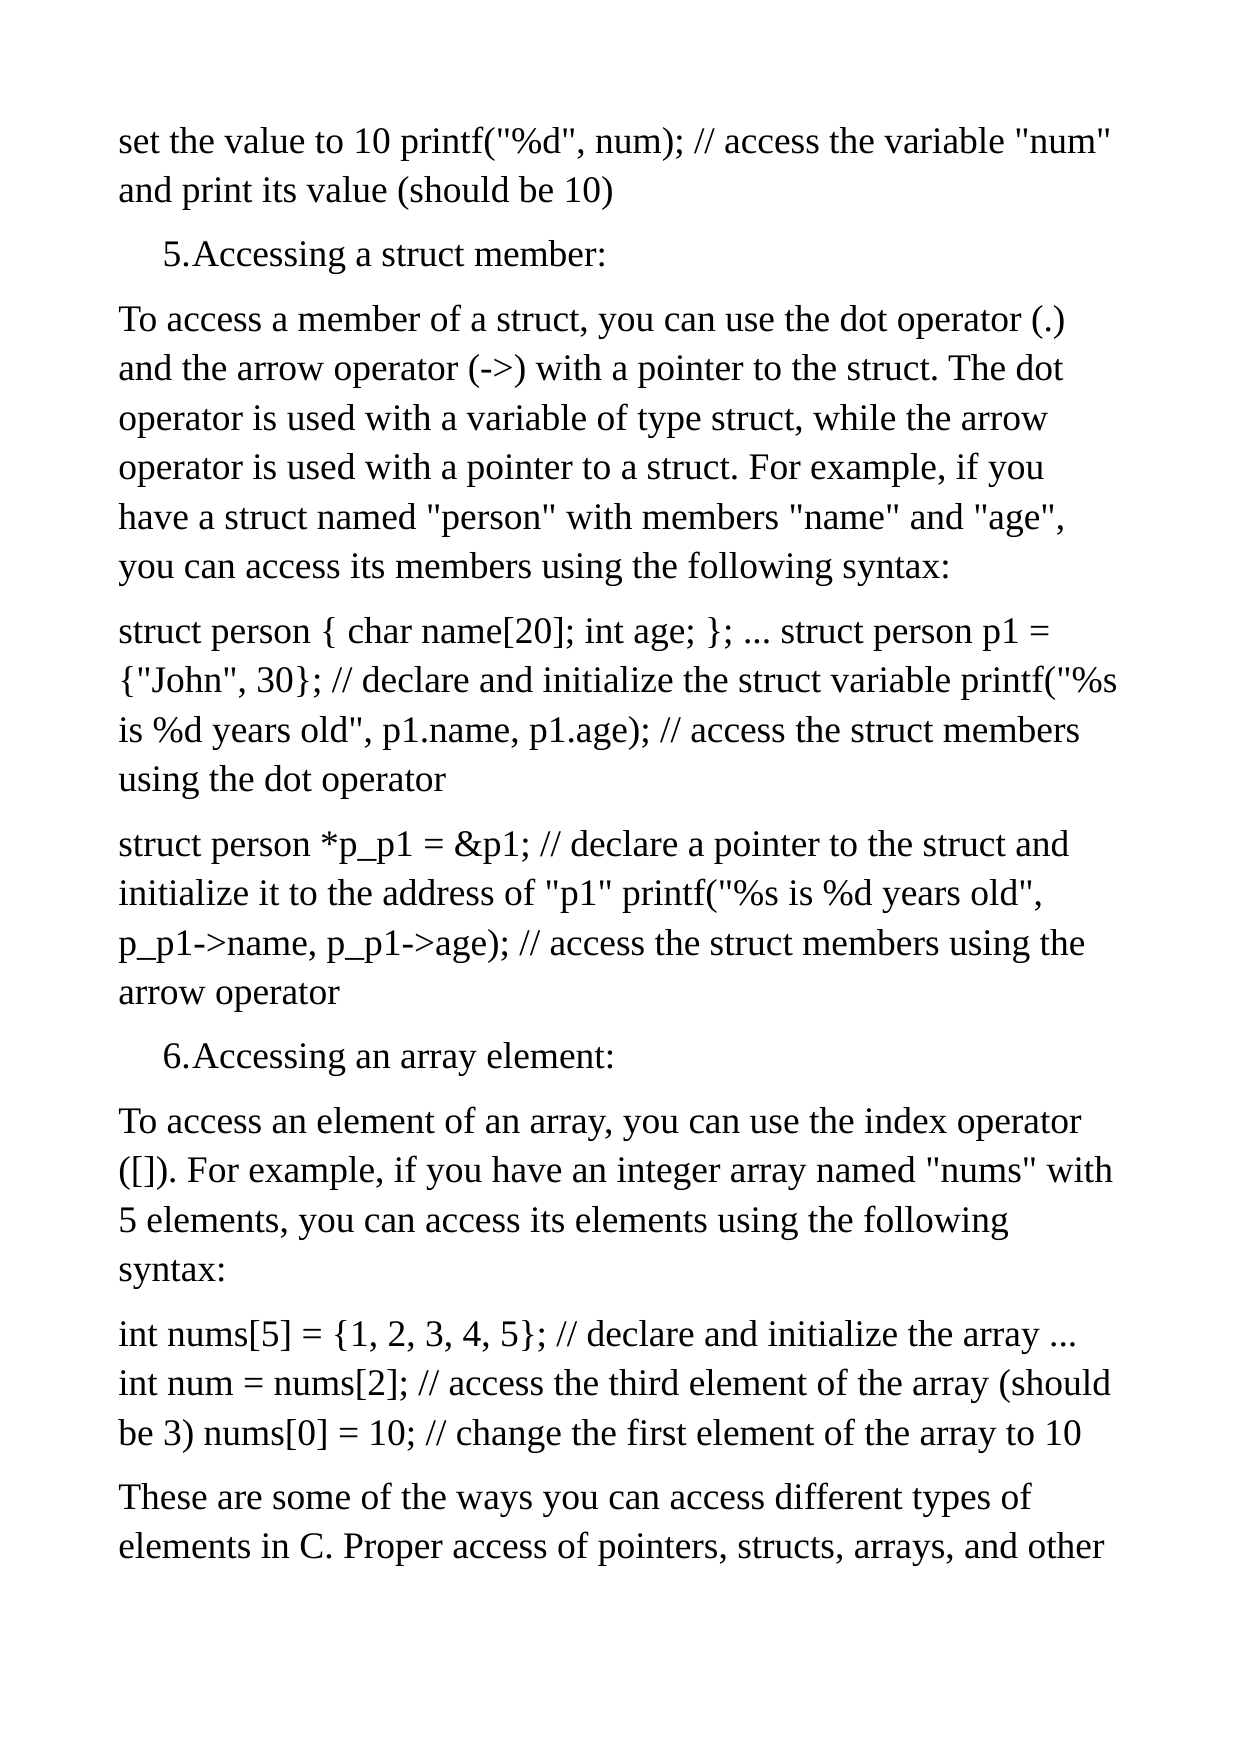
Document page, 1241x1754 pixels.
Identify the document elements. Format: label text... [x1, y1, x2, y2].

text These are some of the ways you can access different types of elements in C. Proper access of pointers, structs, arrays, and other [118, 1474, 1122, 1567]
list Accessing a struct member: [162, 232, 1122, 275]
list Accessing an array element: [162, 1034, 1122, 1077]
text struct person { char name[20]; int age; }; ... struct person p1 = {"John", 30}; // declare and initialize the struct variable printf("%s is %d years old", p1.name, p1.age); // access the struct members using the dot operator [118, 608, 1122, 800]
text To access a member of a struct, you can use the dot operator (.) and the arrow operator (->) with a pointer to the struct. The dot operator is used with a variable of type struct, while the arrow operator is used with a pointer to a struct. For example, if you have a struct named "person" with members "name" and "age", you can access its members using the following syntax: [118, 296, 1122, 587]
text To access an element of an array, you can use the index operator ([]). For example, if you have an integer array named "nums" with 5 elements, you can access its elements using the following syntax: [118, 1098, 1122, 1290]
text set the value to 10 printf("%d", num); // access the variable "num" and print its value (should be 10) [118, 118, 1122, 211]
text struct person *p_p1 = &p1; // declare a pointer to the struct and initialize it to the address of "p1" printf("%s is %d years old", p_p1->name, p_p1->age); // access the struct members using the arrow operator [118, 821, 1122, 1013]
text int nums[5] = {1, 2, 3, 4, 5}; // declare and initialize the array ... int num = nums[2]; // access the third element of the array (should be 3) nums[0] = 10; // change the first element of the array to 10 [118, 1311, 1122, 1453]
